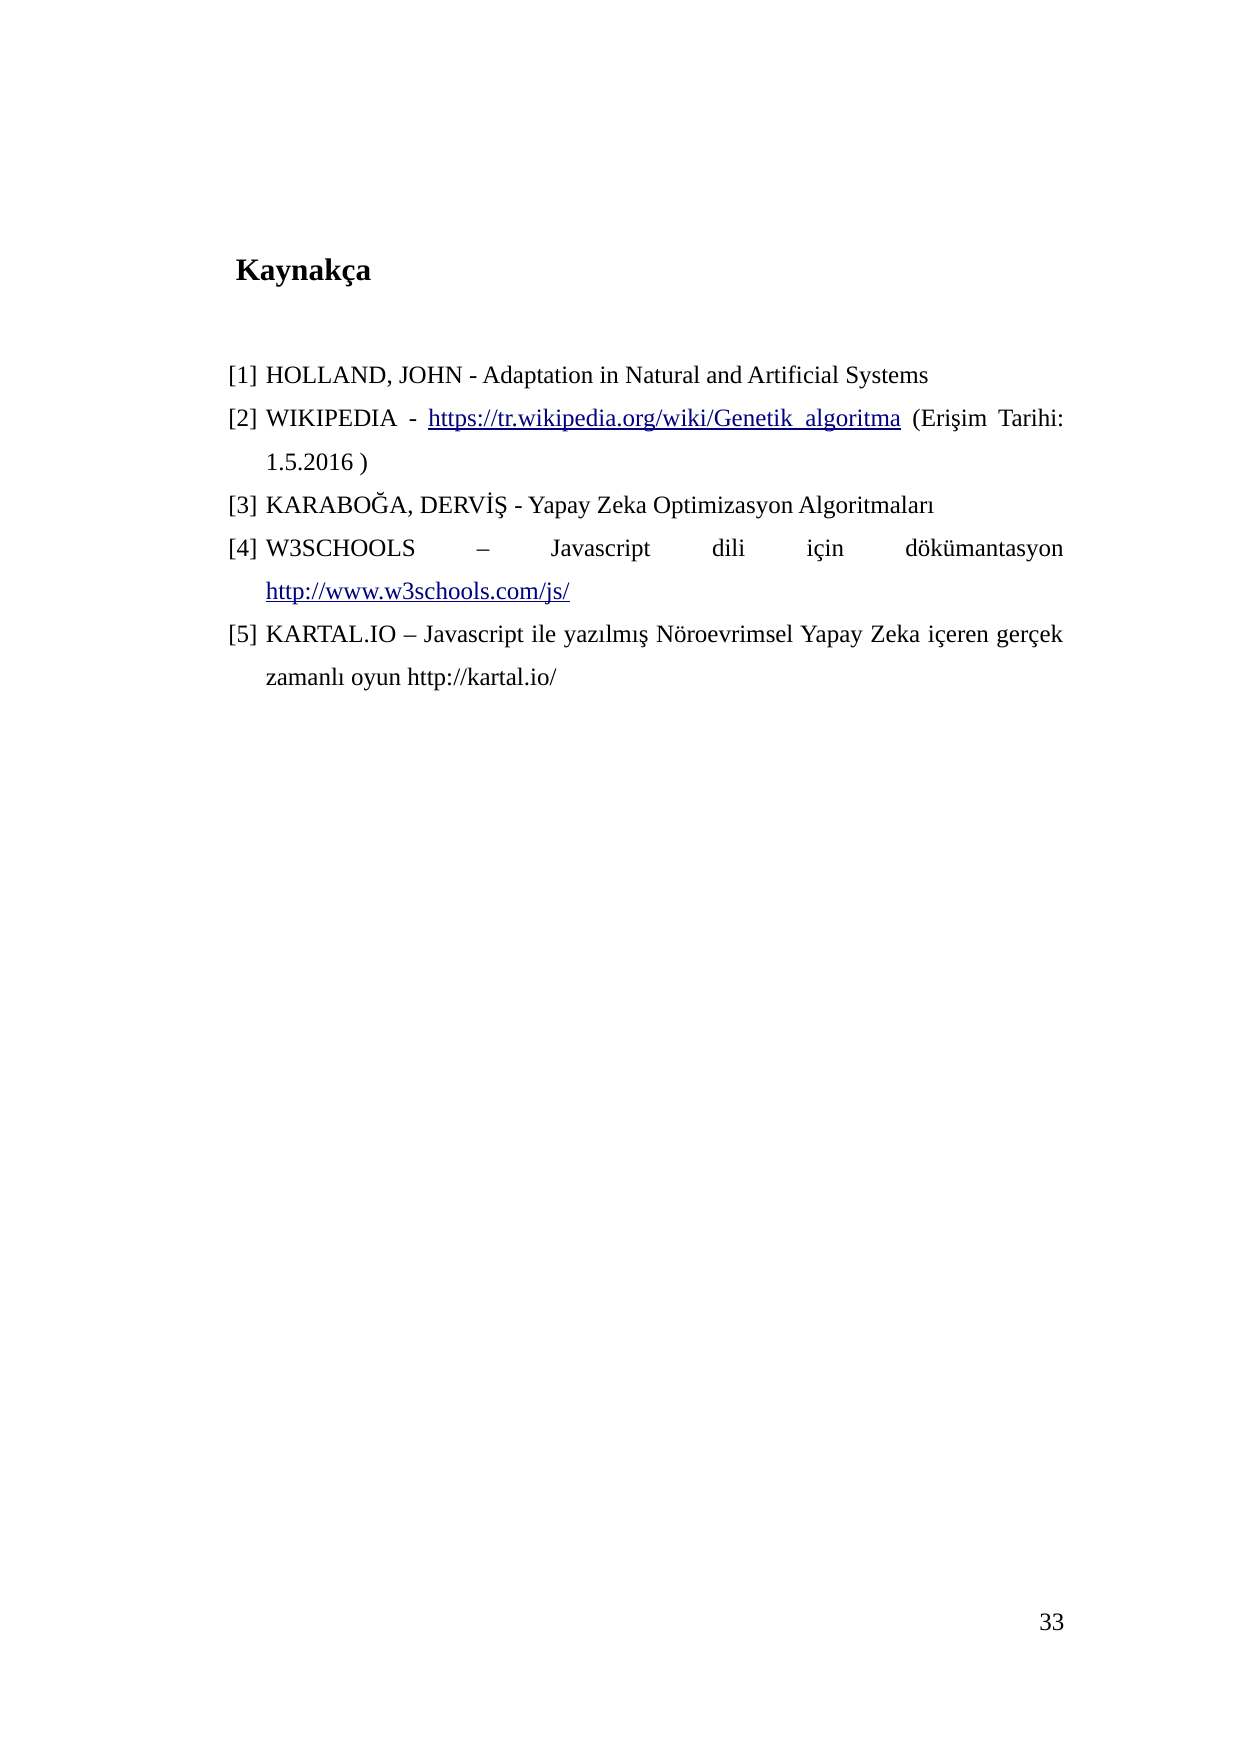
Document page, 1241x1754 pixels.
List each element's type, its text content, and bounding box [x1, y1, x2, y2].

subtitle Kaynakça [191, 251, 1064, 287]
list KARTAL.IO – Javascript ile yazılmış Nöroevrimsel Yapay Zeka içeren gerçek zamanlı oyun http://kartal.io/ [228, 619, 1064, 691]
list WIKIPEDIA - https://tr.wikipedia.org/wiki/Genetik_algoritma (Erişim Tarihi: 1.5.2016 ) [228, 403, 1064, 475]
list KARABOĞA, DERVİŞ - Yapay Zeka Optimizasyon Algoritmaları [228, 490, 1064, 518]
list W3SCHOOLS – Javascript dili için dökümantasyon http://www.w3schools.com/js/ [228, 533, 1064, 605]
list HOLLAND, JOHN - Adaptation in Natural and Artificial Systems [228, 360, 1064, 389]
